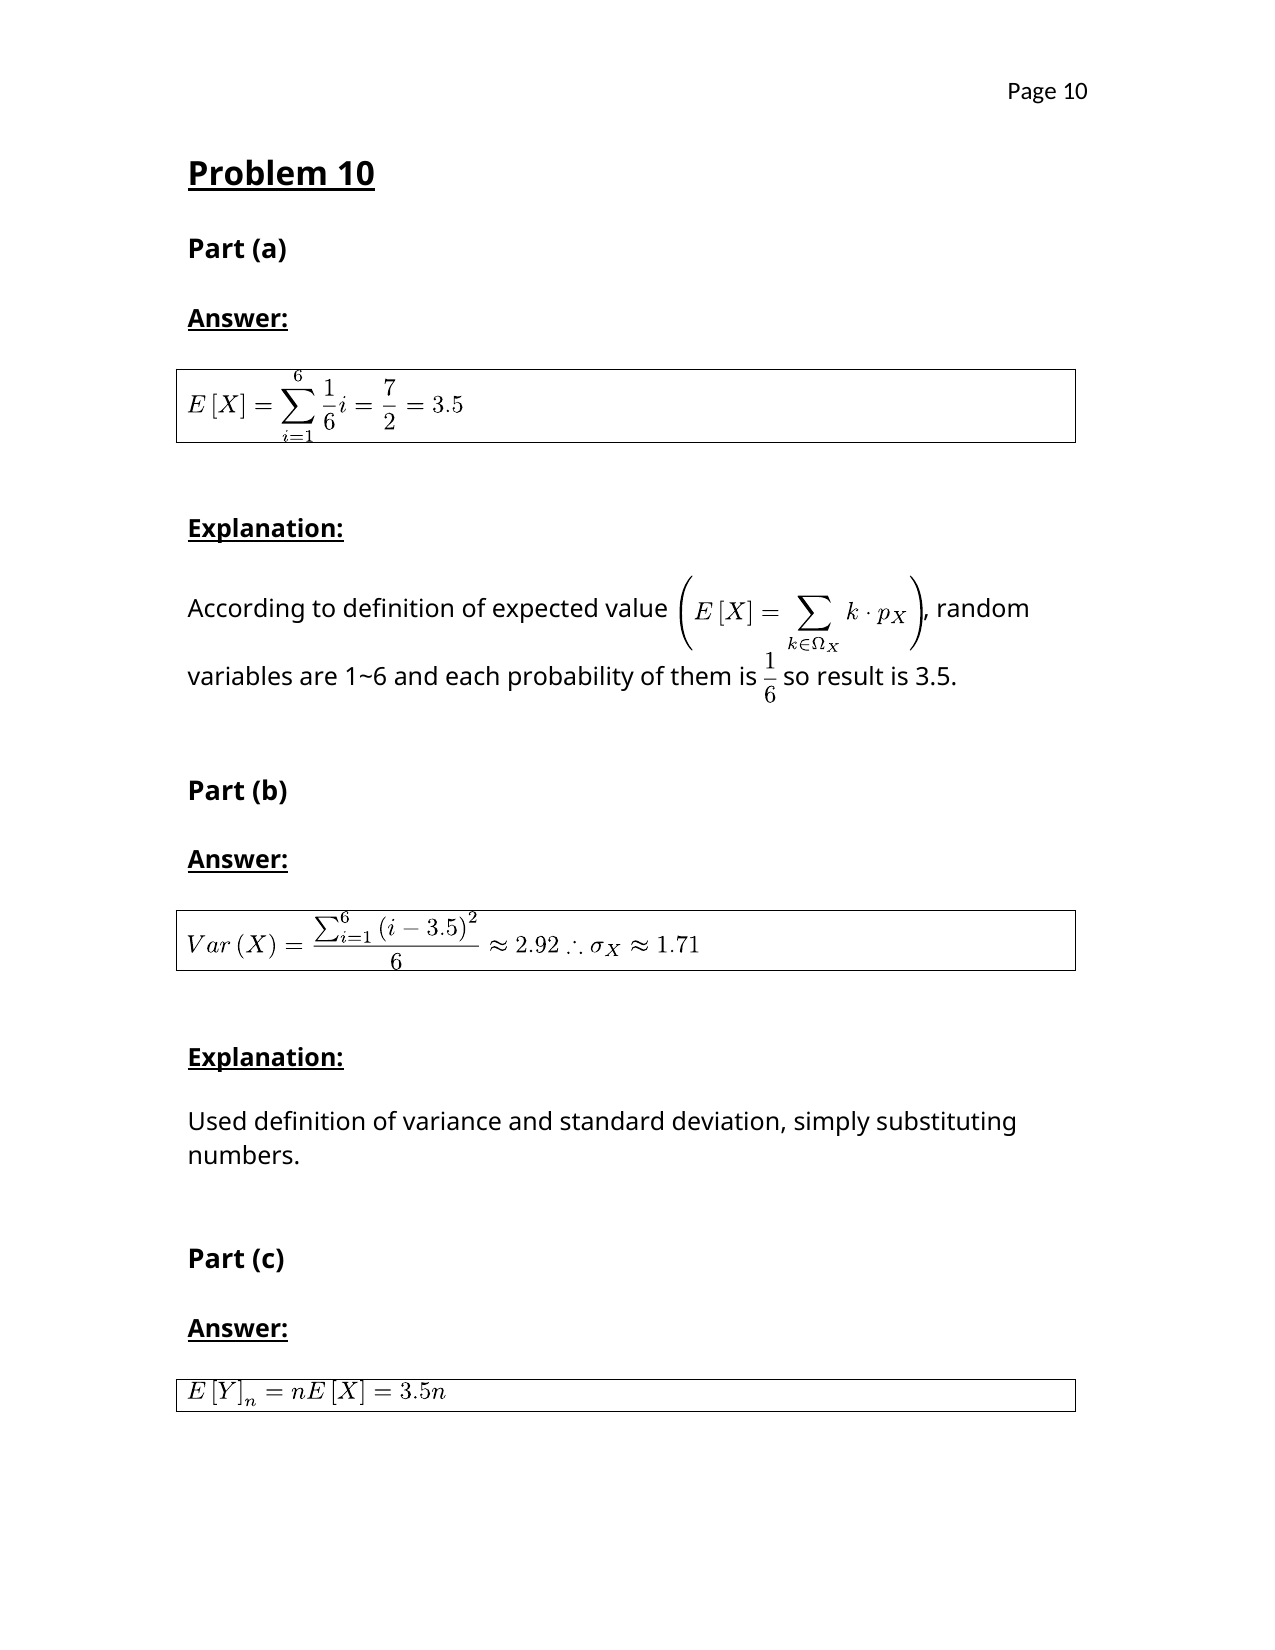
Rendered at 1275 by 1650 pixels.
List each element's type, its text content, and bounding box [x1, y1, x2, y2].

text Part (c) [187, 1240, 1087, 1277]
text Part (b) [187, 771, 1087, 808]
table_header [399, 911, 1075, 970]
text Explanation: [187, 511, 1087, 545]
text According to definition of expected value , random variables are 1~6 and each probability of them is so result is 3.5. [187, 576, 770, 703]
text Answer: [187, 842, 1087, 876]
text Explanation: [187, 1039, 1087, 1073]
table_header [177, 370, 284, 442]
text According to definition of expected value , random variables are 1~6 and each probability of them is so result is 3.5. [771, 576, 1087, 703]
text Answer: [187, 300, 1087, 334]
text Answer: [187, 1311, 1087, 1345]
text Problem 10 [187, 150, 1087, 195]
table_header [177, 911, 393, 970]
table_header [313, 370, 1075, 442]
text Used definition of variance and standard deviation, simply substituting numbers. [187, 1104, 1087, 1172]
text Part (a) [187, 229, 1087, 266]
table_header [177, 1380, 1075, 1411]
